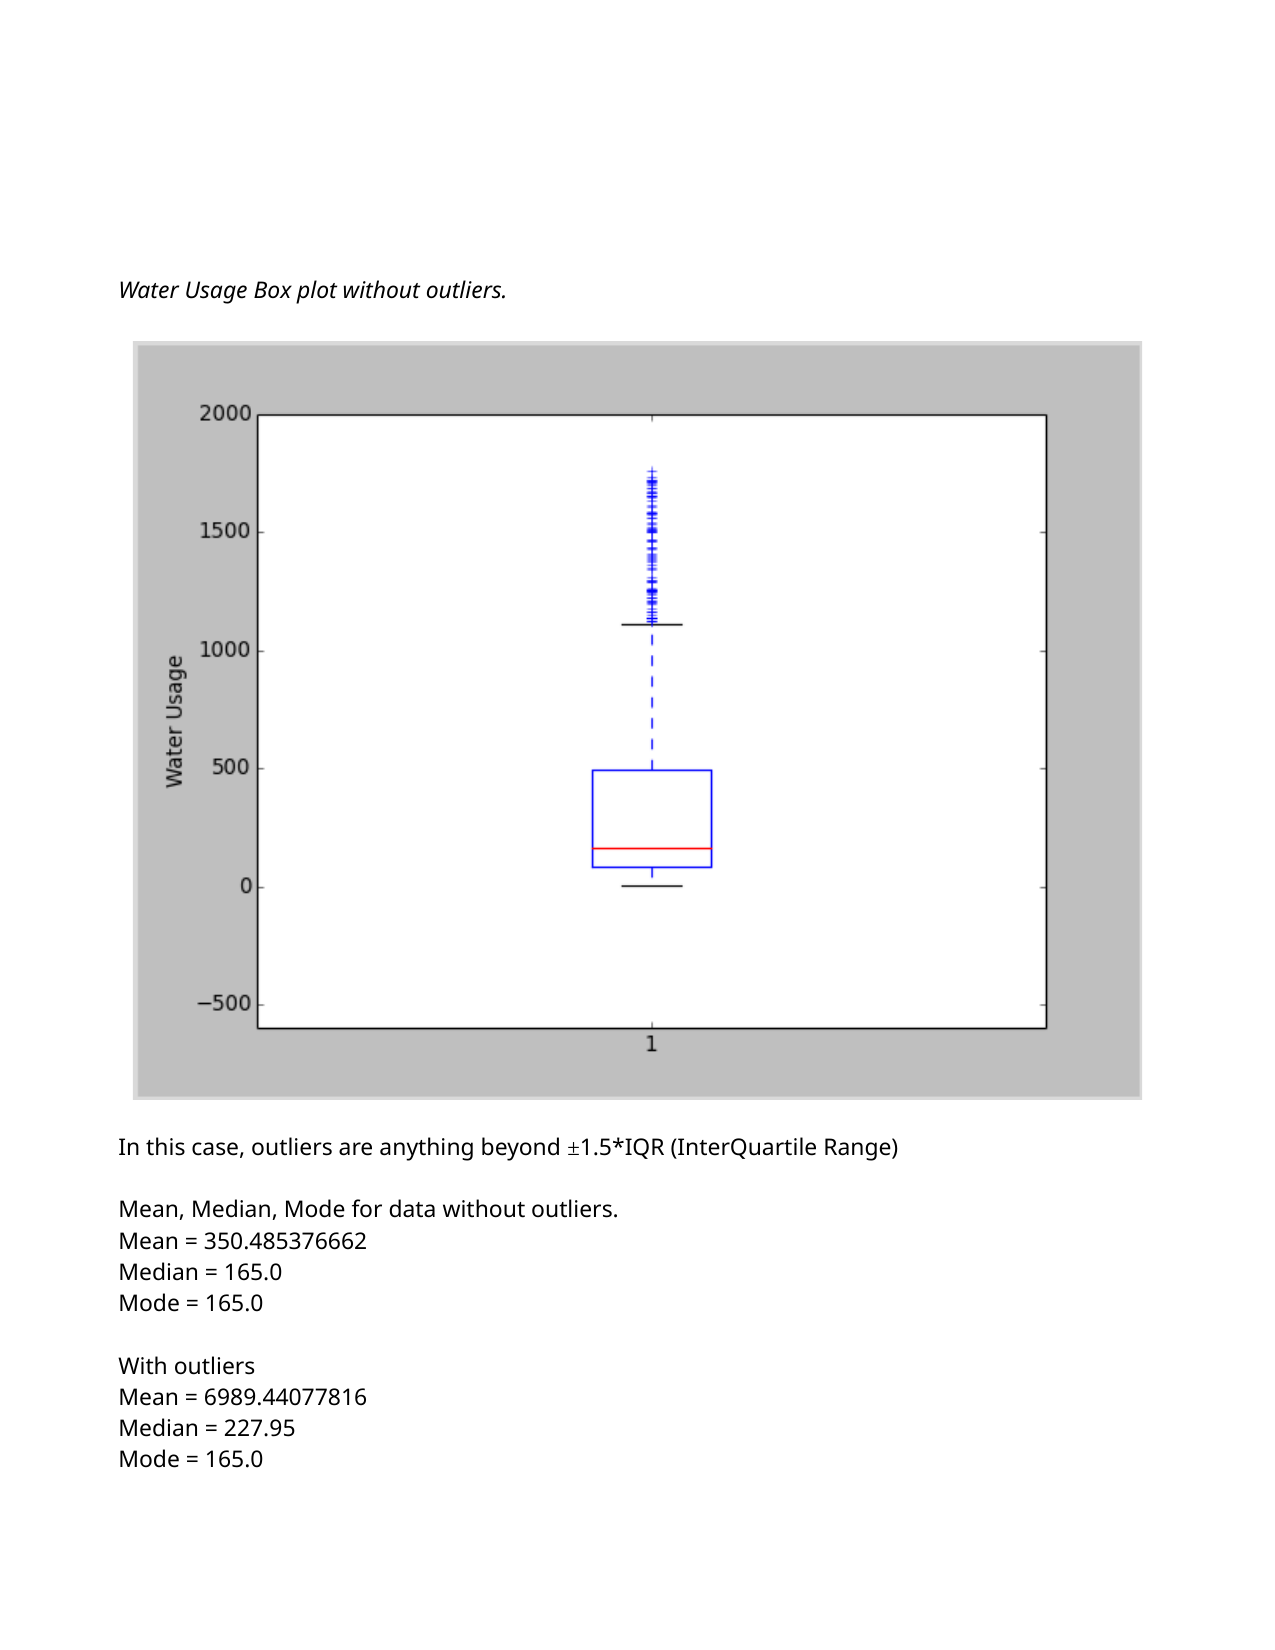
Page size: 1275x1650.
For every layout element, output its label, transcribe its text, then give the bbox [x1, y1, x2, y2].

text With outliers [118, 1350, 1157, 1381]
text Median = 165.0 [118, 1256, 1157, 1287]
picture [132, 341, 1143, 1100]
text Water Usage Box plot without outliers. [118, 274, 1157, 306]
text Mode = 165.0 [118, 1443, 1157, 1475]
text In this case, outliers are anything beyond ±1.5*IQR (InterQuartile Range) [118, 1131, 1157, 1162]
text Mean = 6989.44077816 [118, 1381, 1157, 1412]
text Mean, Median, Mode for data without outliers. [118, 1193, 1157, 1225]
text Median = 227.95 [118, 1412, 1157, 1443]
text Mode = 165.0 [118, 1287, 1157, 1318]
text Mean = 350.485376662 [118, 1225, 1157, 1256]
